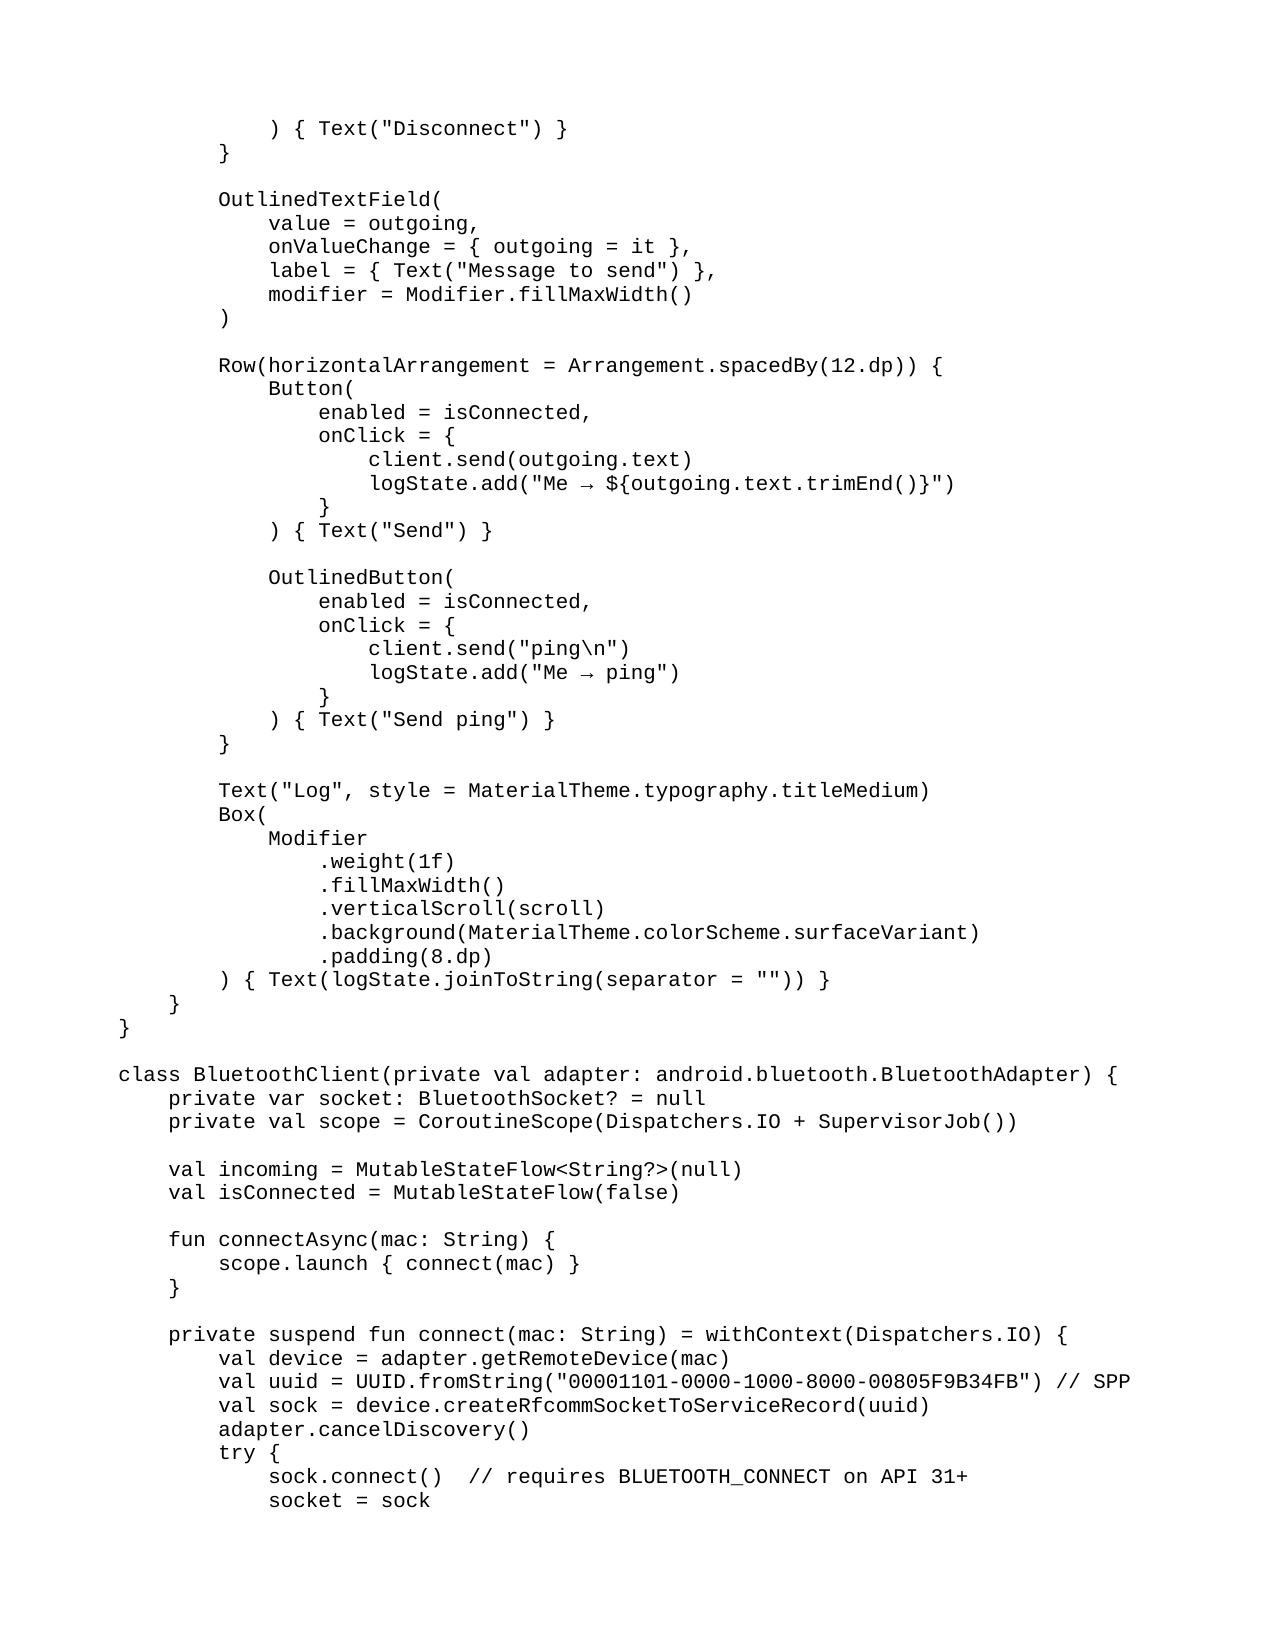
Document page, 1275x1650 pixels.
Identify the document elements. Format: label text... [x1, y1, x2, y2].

text value = outgoing, [118, 213, 1157, 236]
text val sock = device.createRfcommSocketToServiceRecord(uuid) [118, 1395, 1157, 1419]
text Button( [118, 378, 1157, 402]
text Box( [118, 804, 1157, 827]
text Row(horizontalArrangement = Arrangement.spacedBy(12.dp)) { [118, 354, 1157, 378]
text } [118, 142, 1157, 165]
text val isConnected = MutableStateFlow(false) [118, 1182, 1157, 1206]
text .weight(1f) [118, 851, 1157, 875]
text enabled = isConnected, [118, 402, 1157, 426]
text fun connectAsync(mac: String) { [118, 1229, 1157, 1253]
text ) { Text("Send") } [118, 520, 1157, 544]
text logState.add("Me → ${outgoing.text.trimEnd()}") [118, 473, 1157, 496]
text class BluetoothClient(private val adapter: android.bluetooth.BluetoothAdapter) { [118, 1064, 1157, 1088]
text private var socket: BluetoothSocket? = null [118, 1088, 1157, 1111]
text sock.connect() // requires BLUETOOTH_CONNECT on API 31+ [118, 1466, 1157, 1489]
text } [118, 1277, 1157, 1300]
text socket = sock [118, 1489, 1157, 1513]
text } [118, 733, 1157, 757]
text Modifier [118, 827, 1157, 851]
text val device = adapter.getRemoteDevice(mac) [118, 1348, 1157, 1371]
text OutlinedButton( [118, 567, 1157, 591]
text OutlinedTextField( [118, 189, 1157, 213]
text Text("Log", style = MaterialTheme.typography.titleMedium) [118, 780, 1157, 804]
text onValueChange = { outgoing = it }, [118, 236, 1157, 260]
text val incoming = MutableStateFlow<String?>(null) [118, 1158, 1157, 1182]
text ) { Text("Disconnect") } [118, 118, 1157, 142]
text .background(MaterialTheme.colorScheme.surfaceVariant) [118, 922, 1157, 946]
text onClick = { [118, 615, 1157, 638]
text ) { Text("Send ping") } [118, 709, 1157, 733]
text .fillMaxWidth() [118, 875, 1157, 898]
text enabled = isConnected, [118, 591, 1157, 615]
text private suspend fun connect(mac: String) = withContext(Dispatchers.IO) { [118, 1324, 1157, 1348]
text onClick = { [118, 426, 1157, 449]
text ) { Text(logState.joinToString(separator = "")) } [118, 969, 1157, 993]
text client.send(outgoing.text) [118, 449, 1157, 473]
text ) [118, 307, 1157, 331]
text } [118, 1017, 1157, 1040]
text private val scope = CoroutineScope(Dispatchers.IO + SupervisorJob()) [118, 1111, 1157, 1135]
text scope.launch { connect(mac) } [118, 1253, 1157, 1277]
text adapter.cancelDiscovery() [118, 1419, 1157, 1442]
text client.send("ping\n") [118, 638, 1157, 662]
text } [118, 993, 1157, 1017]
text logState.add("Me → ping") [118, 662, 1157, 686]
text .verticalScroll(scroll) [118, 898, 1157, 922]
text } [118, 496, 1157, 520]
text label = { Text("Message to send") }, [118, 260, 1157, 284]
text } [118, 686, 1157, 709]
text val uuid = UUID.fromString("00001101-0000-1000-8000-00805F9B34FB") // SPP [118, 1371, 1157, 1395]
text modifier = Modifier.fillMaxWidth() [118, 284, 1157, 307]
text try { [118, 1442, 1157, 1466]
text .padding(8.dp) [118, 946, 1157, 969]
